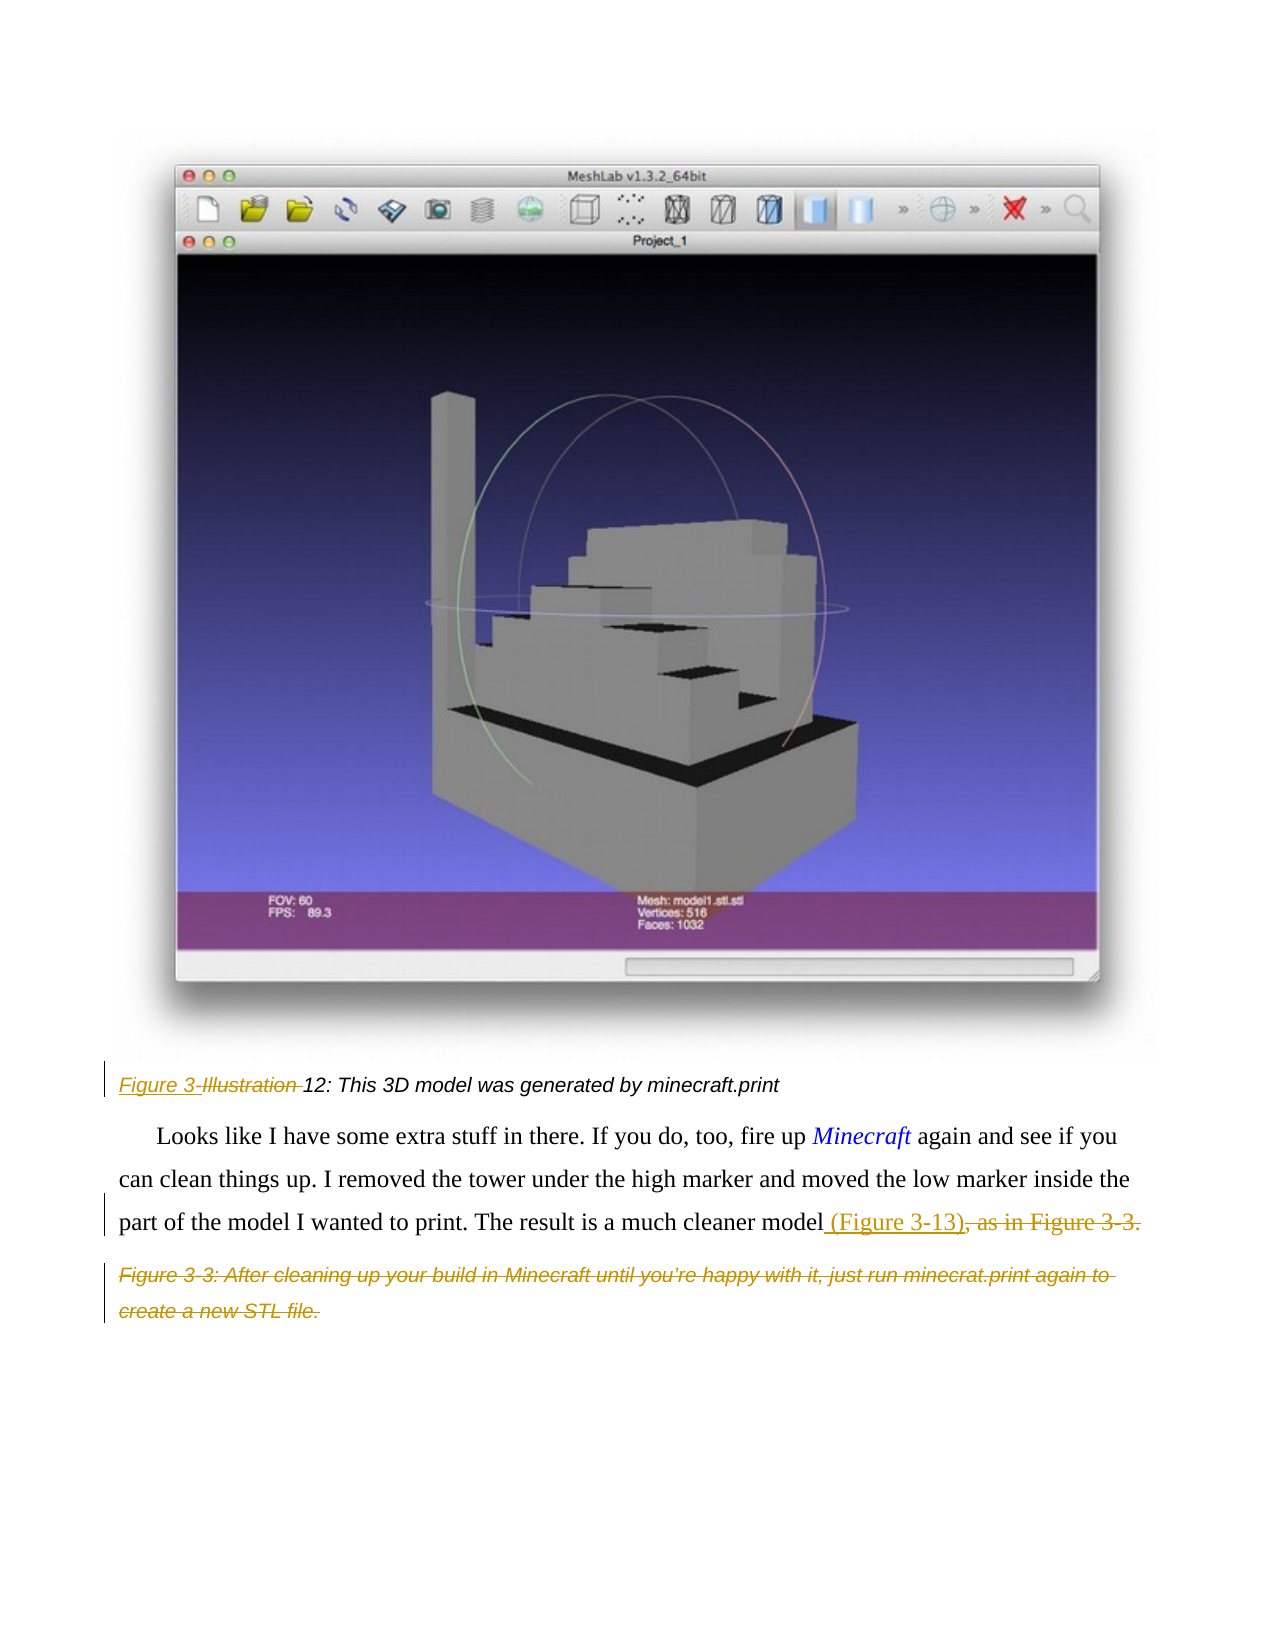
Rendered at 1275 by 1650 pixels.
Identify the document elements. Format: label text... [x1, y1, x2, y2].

text Figure 3-12: This 3D model was generated by minecraft.print [118, 1061, 1156, 1097]
text Looks like I have some extra stuff in there. If you do, too, fire up Minecraft again and see if you can clean things up. I removed the tower under the high marker and moved the low marker inside the part of the model I wanted to print. The result is a much cleaner model (Figure 3-13) [118, 1121, 1156, 1323]
picture [118, 131, 1157, 1061]
